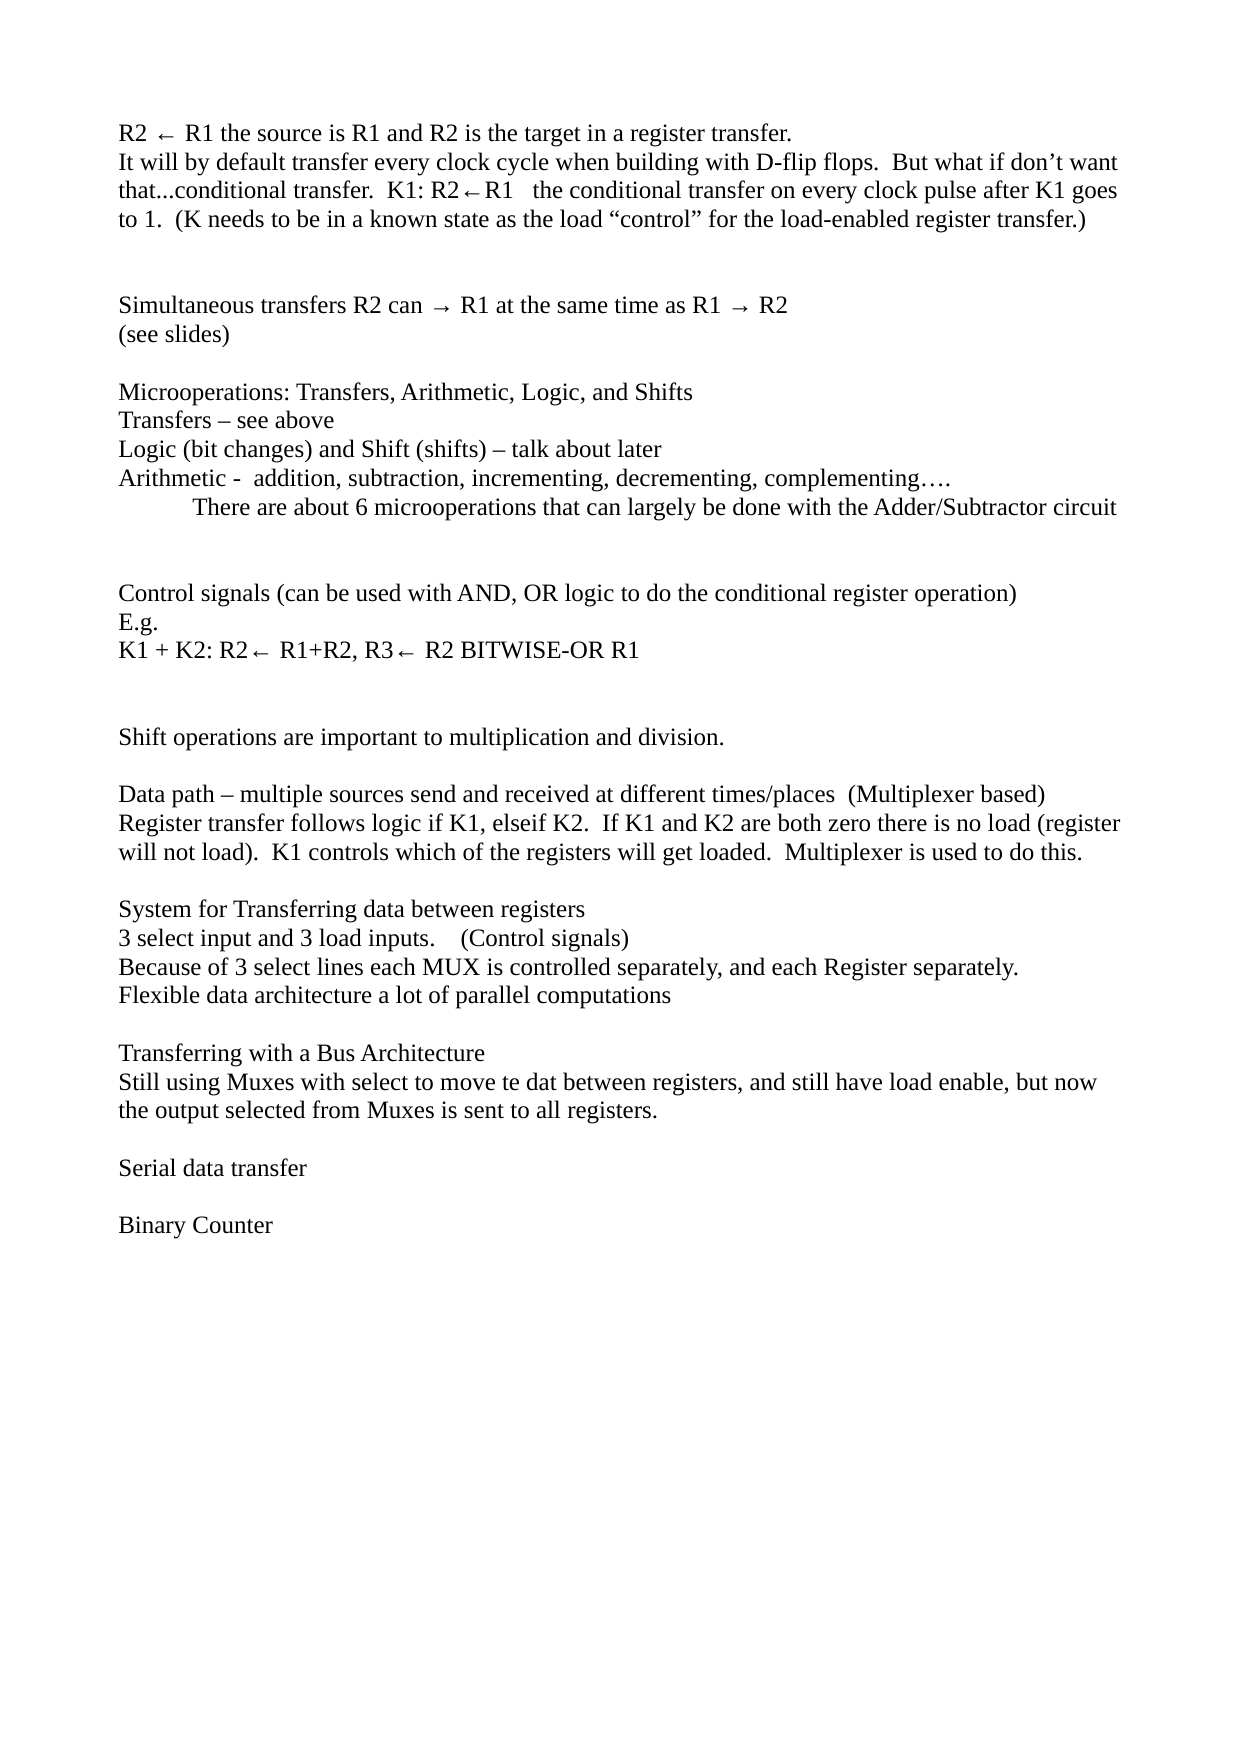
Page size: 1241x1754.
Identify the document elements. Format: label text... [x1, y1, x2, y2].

text 3 select input and 3 load inputs. (Control signals) [118, 923, 1122, 952]
text Because of 3 select lines each MUX is controlled separately, and each Register separately. [118, 952, 1122, 981]
text System for Transferring data between registers [118, 894, 1122, 923]
text Still using Muxes with select to move te dat between registers, and still have load enable, but now the output selected from Muxes is sent to all registers. [118, 1067, 1122, 1124]
text R2 ← R1 the source is R1 and R2 is the target in a register transfer. [118, 118, 1122, 147]
text It will by default transfer every clock cycle when building with D-flip flops. But what if don’t want that...conditional transfer. K1: R2←R1 the conditional transfer on every clock pulse after K1 goes to 1. (K needs to be in a known state as the load “control” for the load-enabled register transfer.) [118, 147, 1122, 233]
text Register transfer follows logic if K1, elseif K2. If K1 and K2 are both zero there is no load (register will not load). K1 controls which of the registers will get loaded. Multiplexer is used to do this. [118, 808, 1122, 866]
text (see slides) [118, 319, 1122, 348]
text Transferring with a Bus Architecture [118, 1038, 1122, 1067]
text Serial data transfer [118, 1153, 1122, 1182]
text Data path – multiple sources send and received at different times/places (Multiplexer based) [118, 779, 1122, 808]
text Flexible data architecture a lot of parallel computations [118, 981, 1122, 1009]
text Logic (bit changes) and Shift (shifts) – talk about later [118, 434, 1122, 463]
text Shift operations are important to multiplication and division. [118, 722, 1122, 751]
text Simultaneous transfers R2 can → R1 at the same time as R1 → R2 [118, 291, 1122, 319]
text K1 + K2: R2← R1+R2, R3← R2 BITWISE-OR R1 [118, 636, 1122, 664]
text Arithmetic - addition, subtraction, incrementing, decrementing, complementing…. [118, 463, 1122, 492]
text Binary Counter [118, 1211, 1122, 1239]
text There are about 6 microoperations that can largely be done with the Adder/Subtractor circuit [118, 492, 1122, 521]
text Transfers – see above [118, 406, 1122, 434]
text Microoperations: Transfers, Arithmetic, Logic, and Shifts [118, 377, 1122, 406]
text E.g. [118, 607, 1122, 636]
text Control signals (can be used with AND, OR logic to do the conditional register operation) [118, 578, 1122, 607]
